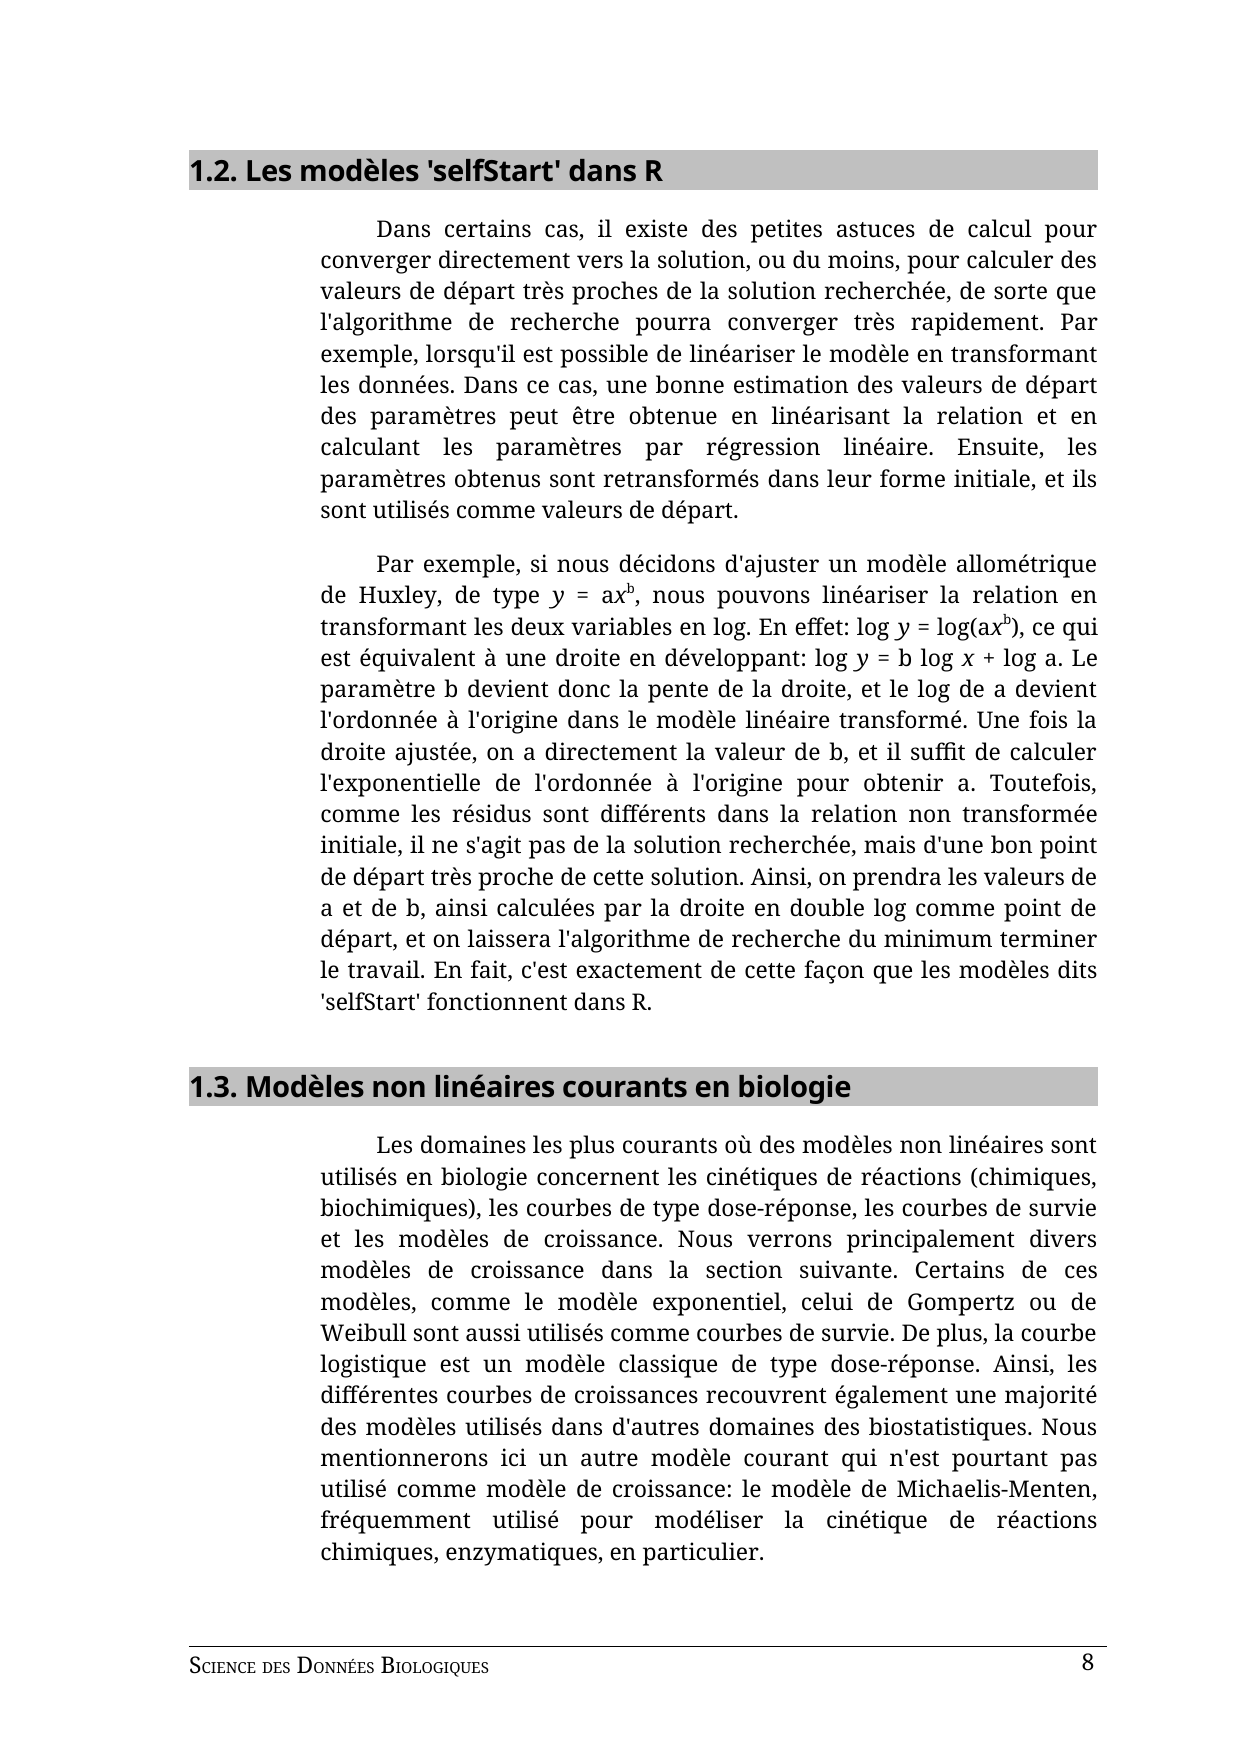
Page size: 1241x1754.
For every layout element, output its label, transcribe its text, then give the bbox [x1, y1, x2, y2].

subtitle Les modèles 'selfStart' dans R [189, 150, 1098, 190]
text Les domaines les plus courants où des modèles non linéaires sont utilisés en biologie concernent les cinétiques de réactions (chimiques, biochimiques), les courbes de type dose-réponse, les courbes de survie et les modèles de croissance. Nous verrons principalement divers modèles de croissance dans la section suivante. Certains de ces modèles, comme le modèle exponentiel, celui de Gompertz ou de Weibull sont aussi utilisés comme courbes de survie. De plus, la courbe logistique est un modèle classique de type dose-réponse. Ainsi, les différentes courbes de croissances recouvrent également une majorité des modèles utilisés dans d'autres domaines des biostatistiques. Nous mentionnerons ici un autre modèle courant qui n'est pourtant pas utilisé comme modèle de croissance: le modèle de Michaelis-Menten, fréquemment utilisé pour modéliser la cinétique de réactions chimiques, enzymatiques, en particulier. [320, 1129, 1098, 1567]
text Par exemple, si nous décidons d'ajuster un modèle allométrique de Huxley, de type y = axb, nous pouvons linéariser la relation en transformant les deux variables en log. En effet: log y = log(axb), ce qui est équivalent à une droite en développant: log y = b log x + log a. Le paramètre b devient donc la pente de la droite, et le log de a devient l'ordonnée à l'origine dans le modèle linéaire transformé. Une fois la droite ajustée, on a directement la valeur de b, et il suffit de calculer l'exponentielle de l'ordonnée à l'origine pour obtenir a. Toutefois, comme les résidus sont différents dans la relation non transformée initiale, il ne s'agit pas de la solution recherchée, mais d'une bon point de départ très proche de cette solution. Ainsi, on prendra les valeurs de a et de b, ainsi calculées par la droite en double log comme point de départ, et on laissera l'algorithme de recherche du minimum terminer le travail. En fait, c'est exactement de cette façon que les modèles dits 'selfStart' fonctionnent dans R. [320, 548, 1098, 1017]
subtitle Modèles non linéaires courants en biologie [189, 1067, 1098, 1106]
text Dans certains cas, il existe des petites astuces de calcul pour converger directement vers la solution, ou du moins, pour calculer des valeurs de départ très proches de la solution recherchée, de sorte que l'algorithme de recherche pourra converger très rapidement. Par exemple, lorsqu'il est possible de linéariser le modèle en transformant les données. Dans ce cas, une bonne estimation des valeurs de départ des paramètres peut être obtenue en linéarisant la relation et en calculant les paramètres par régression linéaire. Ensuite, les paramètres obtenus sont retransformés dans leur forme initiale, et ils sont utilisés comme valeurs de départ. [320, 213, 1098, 525]
